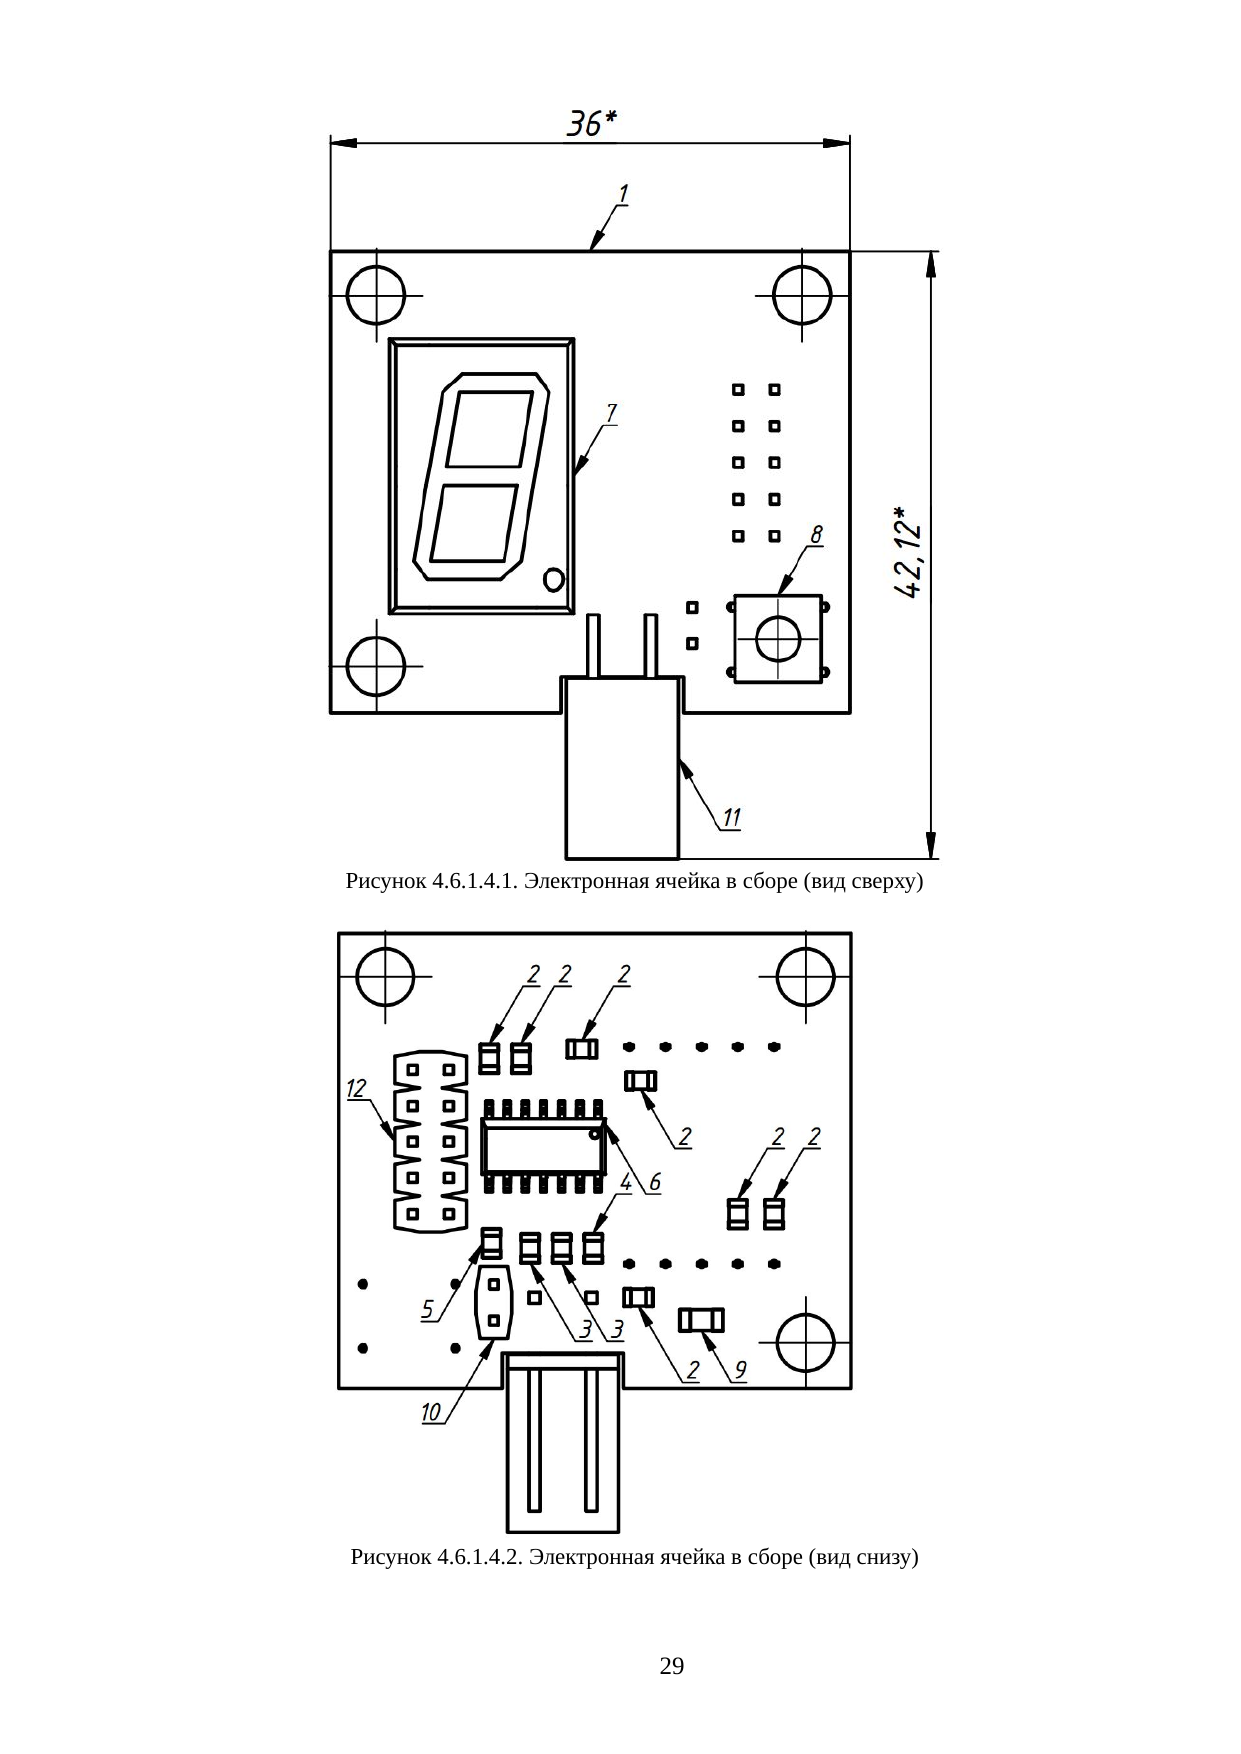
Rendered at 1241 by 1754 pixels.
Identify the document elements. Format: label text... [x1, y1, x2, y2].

picture [329, 920, 863, 1544]
picture [318, 110, 944, 868]
text Рисунок 4.6.1.4.2. Электронная ячейка в сборе (вид снизу) [118, 920, 1152, 1569]
text Рисунок 4.6.1.4.1. Электронная ячейка в сборе (вид сверху) [118, 102, 1152, 894]
